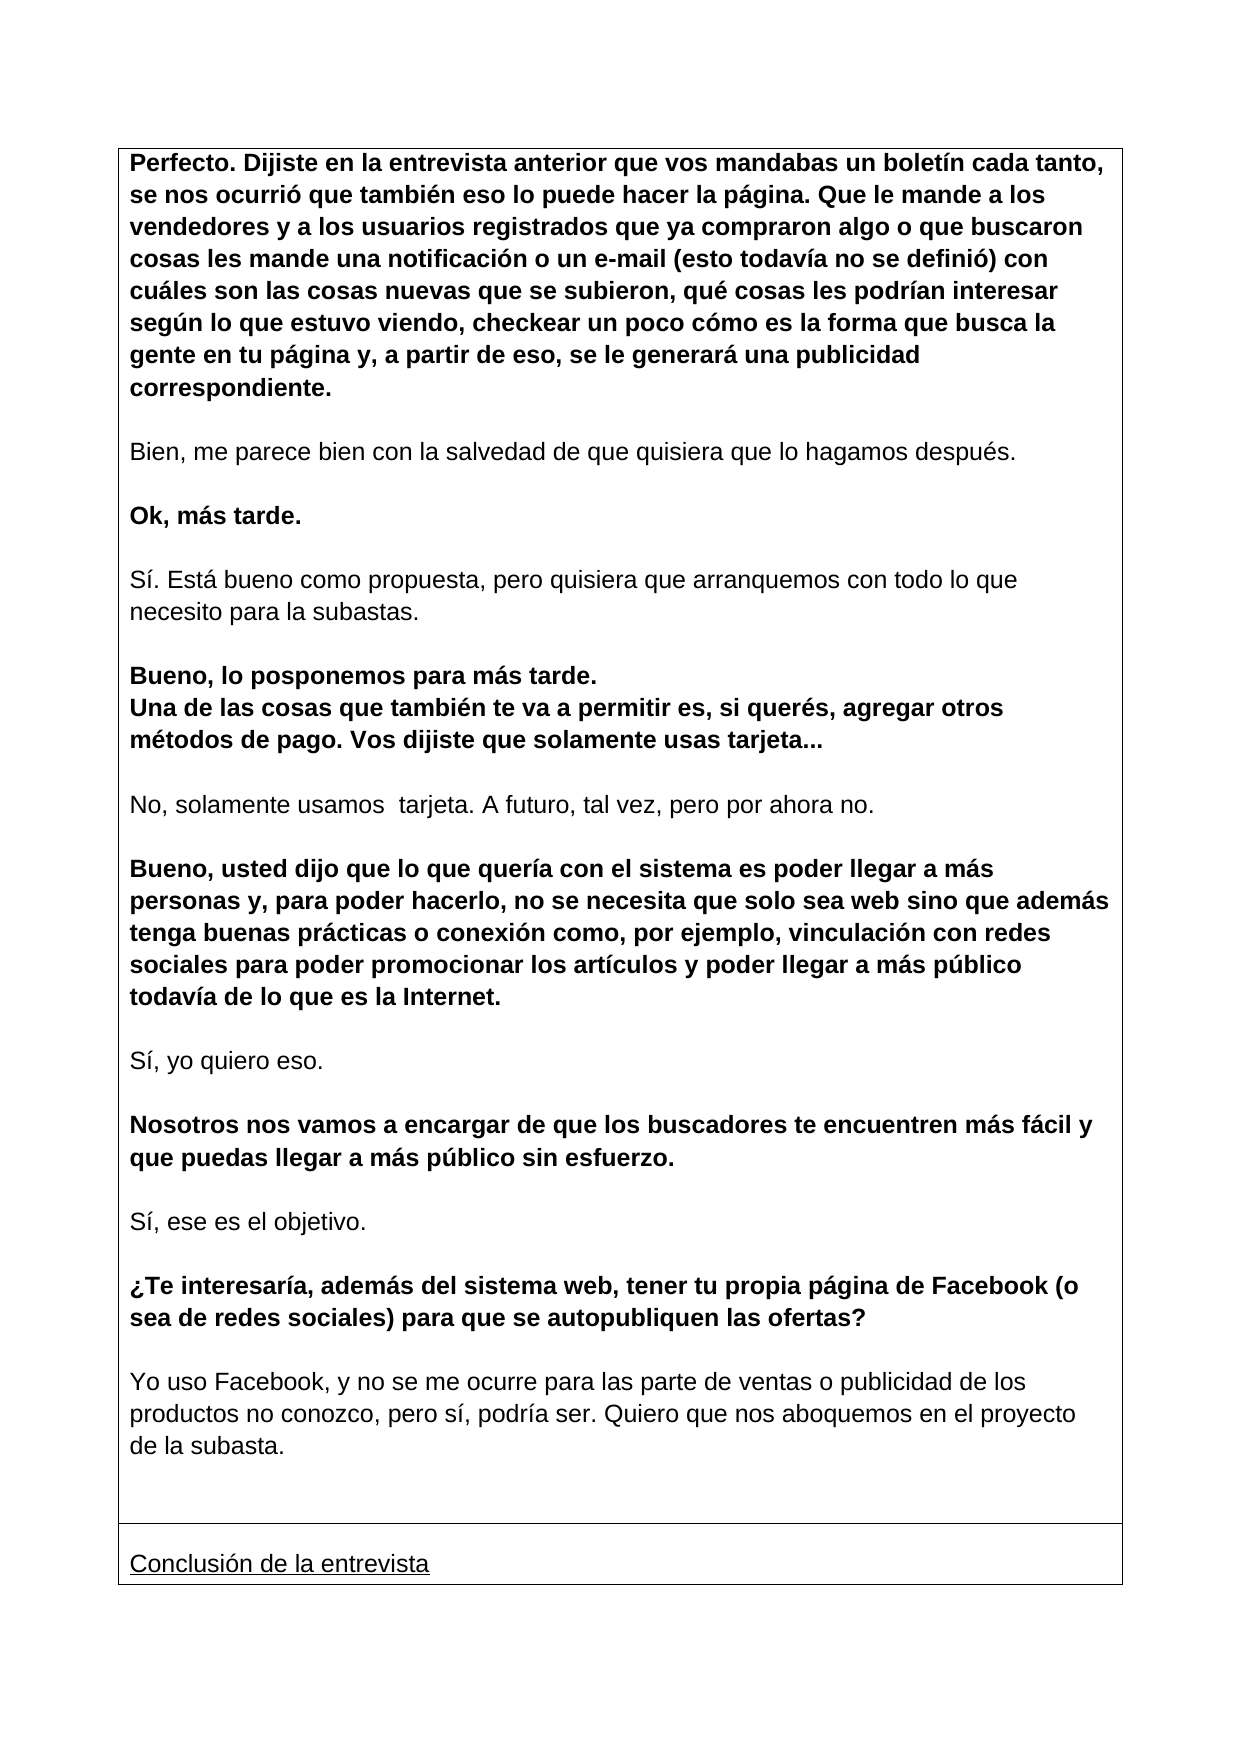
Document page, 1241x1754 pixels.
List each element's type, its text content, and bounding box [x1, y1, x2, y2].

table_cell Perfecto. Dijiste en la entrevista anterior que vos mandabas un boletín cada tanto, se nos ocurrió que también eso lo puede hacer la página. Que le mande a los vendedores y a los usuarios registrados que ya compraron algo o que buscaron cosas les mande una notificación o un e-mail (esto todavía no se definió) con cuáles son las cosas nuevas que se subieron, qué cosas les podrían interesar según lo que estuvo viendo, checkear un poco cómo es la forma que busca la gente en tu página y, a partir de eso, se le generará una publicidad correspondiente. Bien, me parece bien con la salvedad de que quisiera que lo hagamos después. Ok, más tarde. Sí. Está bueno como propuesta, pero quisiera que arranquemos con todo lo que necesito para la subastas. Bueno, lo posponemos para más tarde. Una de las cosas que también te va a permitir es, si querés, agregar otros métodos de pago. Vos dijiste que solamente usas tarjeta... No, solamente usamos tarjeta. A futuro, tal vez, pero por ahora no. Bueno, usted dijo que lo que quería con el sistema es poder llegar a más personas y, para poder hacerlo, no se necesita que solo sea web sino que además tenga buenas prácticas o conexión como, por ejemplo, vinculación con redes sociales para poder promocionar los artículos y poder llegar a más público todavía de lo que es la Internet. Sí, yo quiero eso. Nosotros nos vamos a encargar de que los buscadores te encuentren más fácil y que puedas llegar a más público sin esfuerzo. Sí, ese es el objetivo. ¿Te interesaría, además del sistema web, tener tu propia página de Facebook (o sea de redes sociales) para que se autopubliquen las ofertas? Yo uso Facebook, y no se me ocurre para las parte de ventas o publicidad de los productos no conozco, pero sí, podría ser. Quiero que nos aboquemos en el proyecto de la subasta. [119, 149, 1122, 1523]
table_cell Conclusión de la entrevista [119, 1524, 1122, 1583]
